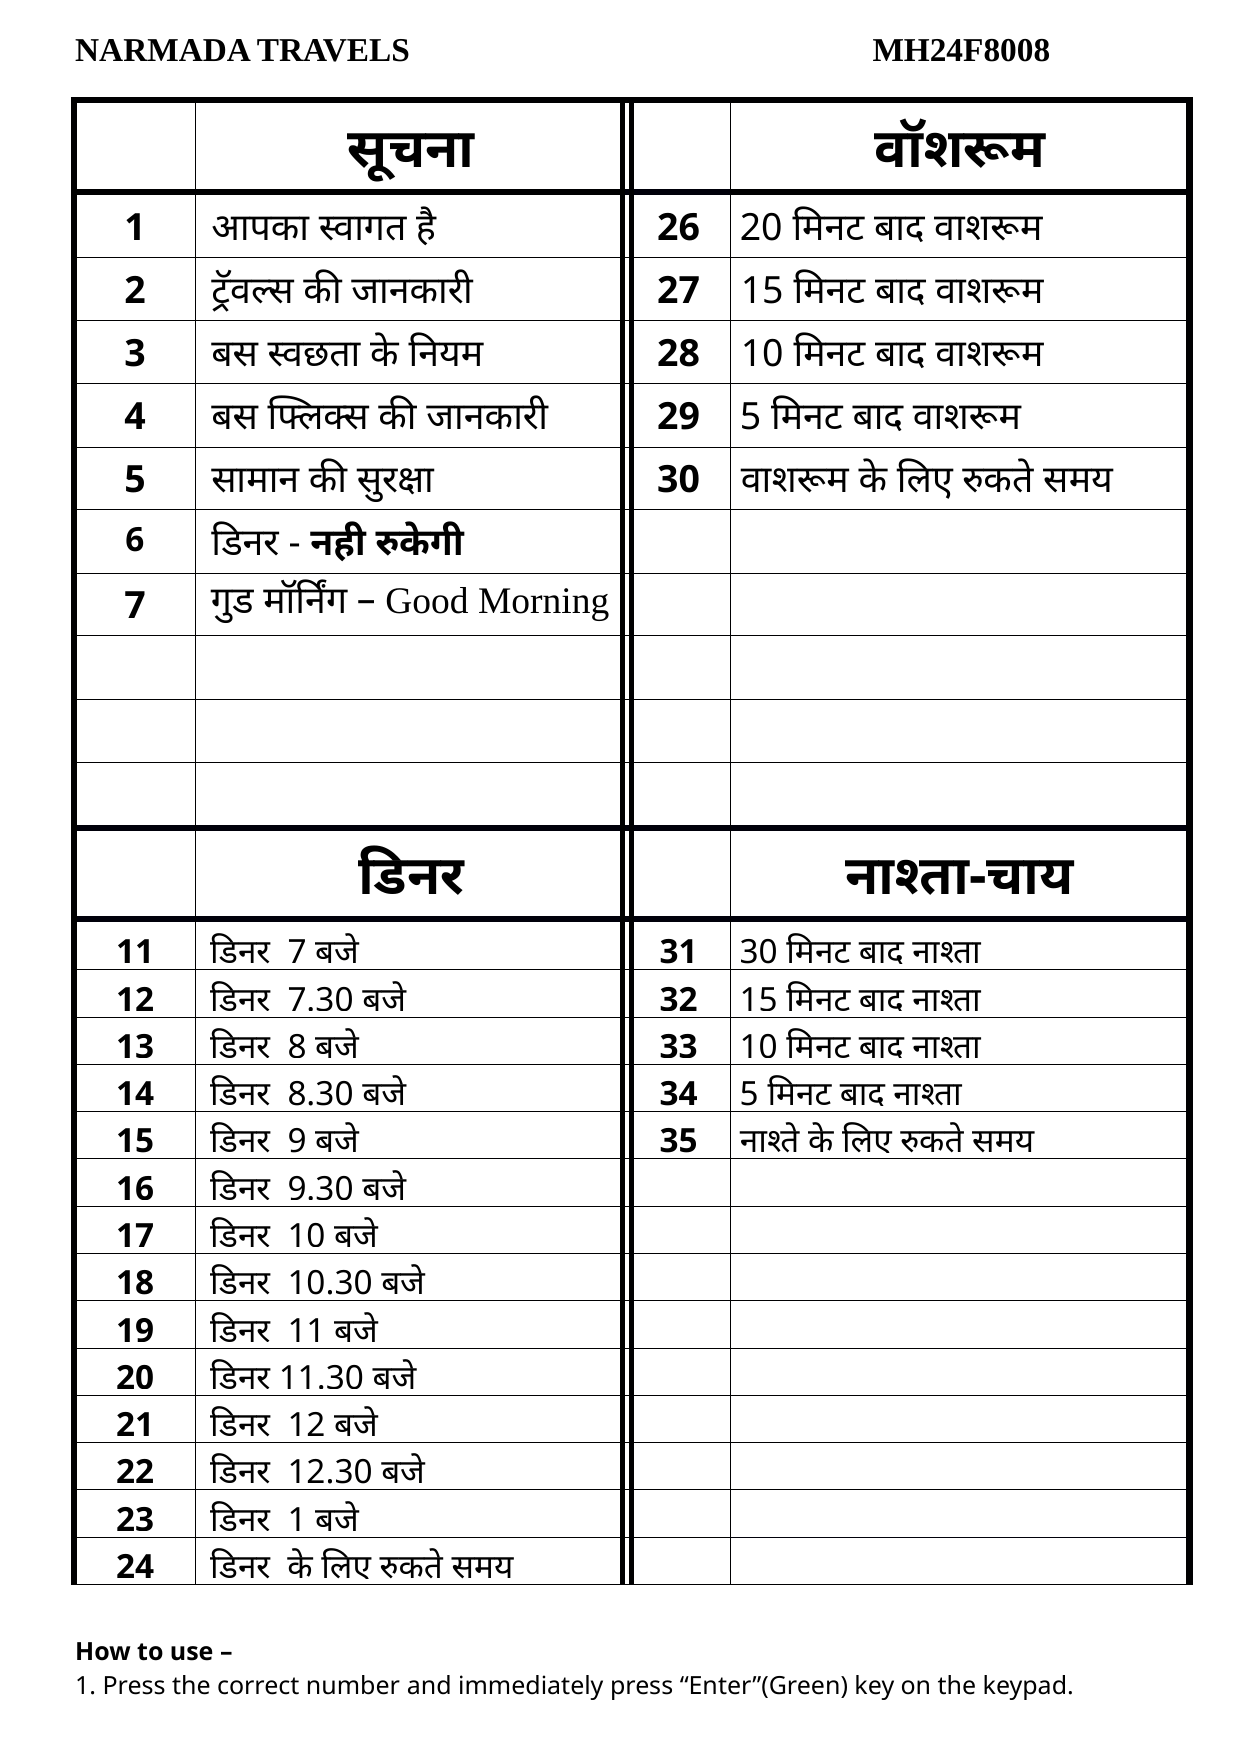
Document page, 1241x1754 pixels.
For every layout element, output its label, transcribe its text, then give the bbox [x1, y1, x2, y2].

table_cell 20 मिनट बाद वाशरूम [731, 195, 1186, 257]
table_cell 14 [77, 1065, 195, 1111]
table_header [77, 103, 195, 188]
table_cell डिनर 8.30 बजे [196, 1065, 620, 1111]
table_cell [731, 574, 1186, 635]
table_cell [731, 1538, 1186, 1584]
table_cell [634, 763, 730, 824]
table_cell 22 [77, 1443, 195, 1489]
table_cell वाशरूम के लिए रुकते समय [731, 448, 1186, 509]
table_cell डिनर के लिए रुकते समय [196, 1538, 620, 1584]
table_cell [634, 636, 730, 698]
table_cell डिनर 7.30 बजे [196, 970, 620, 1016]
table_cell 34 [634, 1065, 730, 1111]
table_cell 10 मिनट बाद वाशरूम [731, 321, 1186, 383]
table_cell बस स्वछता के नियम [196, 321, 620, 383]
table_cell 15 मिनट बाद नाश्ता [731, 970, 1186, 1016]
table_cell [731, 700, 1186, 761]
table_cell [634, 831, 730, 916]
table_cell [731, 1490, 1186, 1537]
table_cell [634, 1443, 730, 1489]
table_cell [731, 1396, 1186, 1442]
table_cell 11 [77, 922, 195, 969]
table_cell [731, 636, 1186, 698]
table_cell 7 [77, 574, 195, 635]
table_cell डिनर 10 बजे [196, 1207, 620, 1253]
table_cell आपका स्वागत है [196, 195, 620, 257]
table_cell [731, 1443, 1186, 1489]
table_cell [196, 763, 620, 824]
table_cell 35 [634, 1112, 730, 1158]
table_cell 30 [634, 448, 730, 509]
table_cell 19 [77, 1301, 195, 1347]
table_cell [634, 1159, 730, 1206]
table_cell 33 [634, 1018, 730, 1064]
table_cell डिनर 12.30 बजे [196, 1443, 620, 1489]
table_cell [731, 763, 1186, 824]
table_cell डिनर 7 बजे [196, 922, 620, 969]
table_cell 31 [634, 922, 730, 969]
table_cell [77, 831, 195, 916]
table_cell [634, 510, 730, 572]
table_cell 21 [77, 1396, 195, 1442]
table_cell [731, 1207, 1186, 1253]
table_cell [634, 1538, 730, 1584]
table_cell [196, 636, 620, 698]
table_cell 23 [77, 1490, 195, 1537]
table_cell [731, 1254, 1186, 1300]
table_cell [634, 1254, 730, 1300]
text 1. Press the correct number and immediately press “Enter”(Green) key on the keypad. [75, 1667, 1165, 1702]
table_cell [634, 1349, 730, 1395]
table_cell डिनर 11 बजे [196, 1301, 620, 1347]
table_cell 13 [77, 1018, 195, 1064]
table_header वॉशरूम [731, 103, 1186, 188]
table_cell 17 [77, 1207, 195, 1253]
table_cell 5 [77, 448, 195, 509]
table_cell 2 [77, 258, 195, 320]
table_cell डिनर 9 बजे [196, 1112, 620, 1158]
table_header सूचना [196, 103, 620, 188]
table_cell 10 मिनट बाद नाश्ता [731, 1018, 1186, 1064]
table_cell [77, 700, 195, 761]
table_cell नाश्ते के लिए रुकते समय [731, 1112, 1186, 1158]
table_cell गुड मॉर्निंग – Good Morning [196, 574, 620, 635]
table_cell [77, 763, 195, 824]
table_cell डिनर 8 बजे [196, 1018, 620, 1064]
table_cell [634, 700, 730, 761]
text How to use – [75, 1633, 1165, 1667]
table_cell बस फ्लिक्स की जानकारी [196, 384, 620, 446]
table_cell 6 [77, 510, 195, 572]
table_cell ट्रॅवल्स की जानकारी [196, 258, 620, 320]
table_cell डिनर 11.30 बजे [196, 1349, 620, 1395]
table_cell [731, 1159, 1186, 1206]
table_cell [634, 1490, 730, 1537]
table_cell 32 [634, 970, 730, 1016]
table_cell [731, 1349, 1186, 1395]
table_cell 3 [77, 321, 195, 383]
table_cell 20 [77, 1349, 195, 1395]
table_cell डिनर 12 बजे [196, 1396, 620, 1442]
table_cell डिनर 10.30 बजे [196, 1254, 620, 1300]
table_cell [634, 574, 730, 635]
table_cell नाश्ता-चाय [731, 831, 1186, 916]
table_cell 18 [77, 1254, 195, 1300]
table_cell डिनर - नही रुकेगी [196, 510, 620, 572]
table_cell 27 [634, 258, 730, 320]
table_cell [731, 1301, 1186, 1347]
table_cell 5 मिनट बाद नाश्ता [731, 1065, 1186, 1111]
table_cell [731, 510, 1186, 572]
table_cell 15 मिनट बाद वाशरूम [731, 258, 1186, 320]
table_cell [634, 1396, 730, 1442]
table_cell 29 [634, 384, 730, 446]
table_cell डिनर [196, 831, 620, 916]
table_cell 12 [77, 970, 195, 1016]
table_cell [634, 1301, 730, 1347]
table_cell डिनर 9.30 बजे [196, 1159, 620, 1206]
table_cell [634, 1207, 730, 1253]
table_cell 5 मिनट बाद वाशरूम [731, 384, 1186, 446]
table_cell 4 [77, 384, 195, 446]
table_cell सामान की सुरक्षा [196, 448, 620, 509]
table_cell 30 मिनट बाद नाश्ता [731, 922, 1186, 969]
table_cell 16 [77, 1159, 195, 1206]
table_cell 24 [77, 1538, 195, 1584]
table_cell डिनर 1 बजे [196, 1490, 620, 1537]
table_cell [77, 636, 195, 698]
table_cell 1 [77, 195, 195, 257]
table_cell 15 [77, 1112, 195, 1158]
table_cell [196, 700, 620, 761]
table_cell 26 [634, 195, 730, 257]
table_cell 28 [634, 321, 730, 383]
table_header [634, 103, 730, 188]
